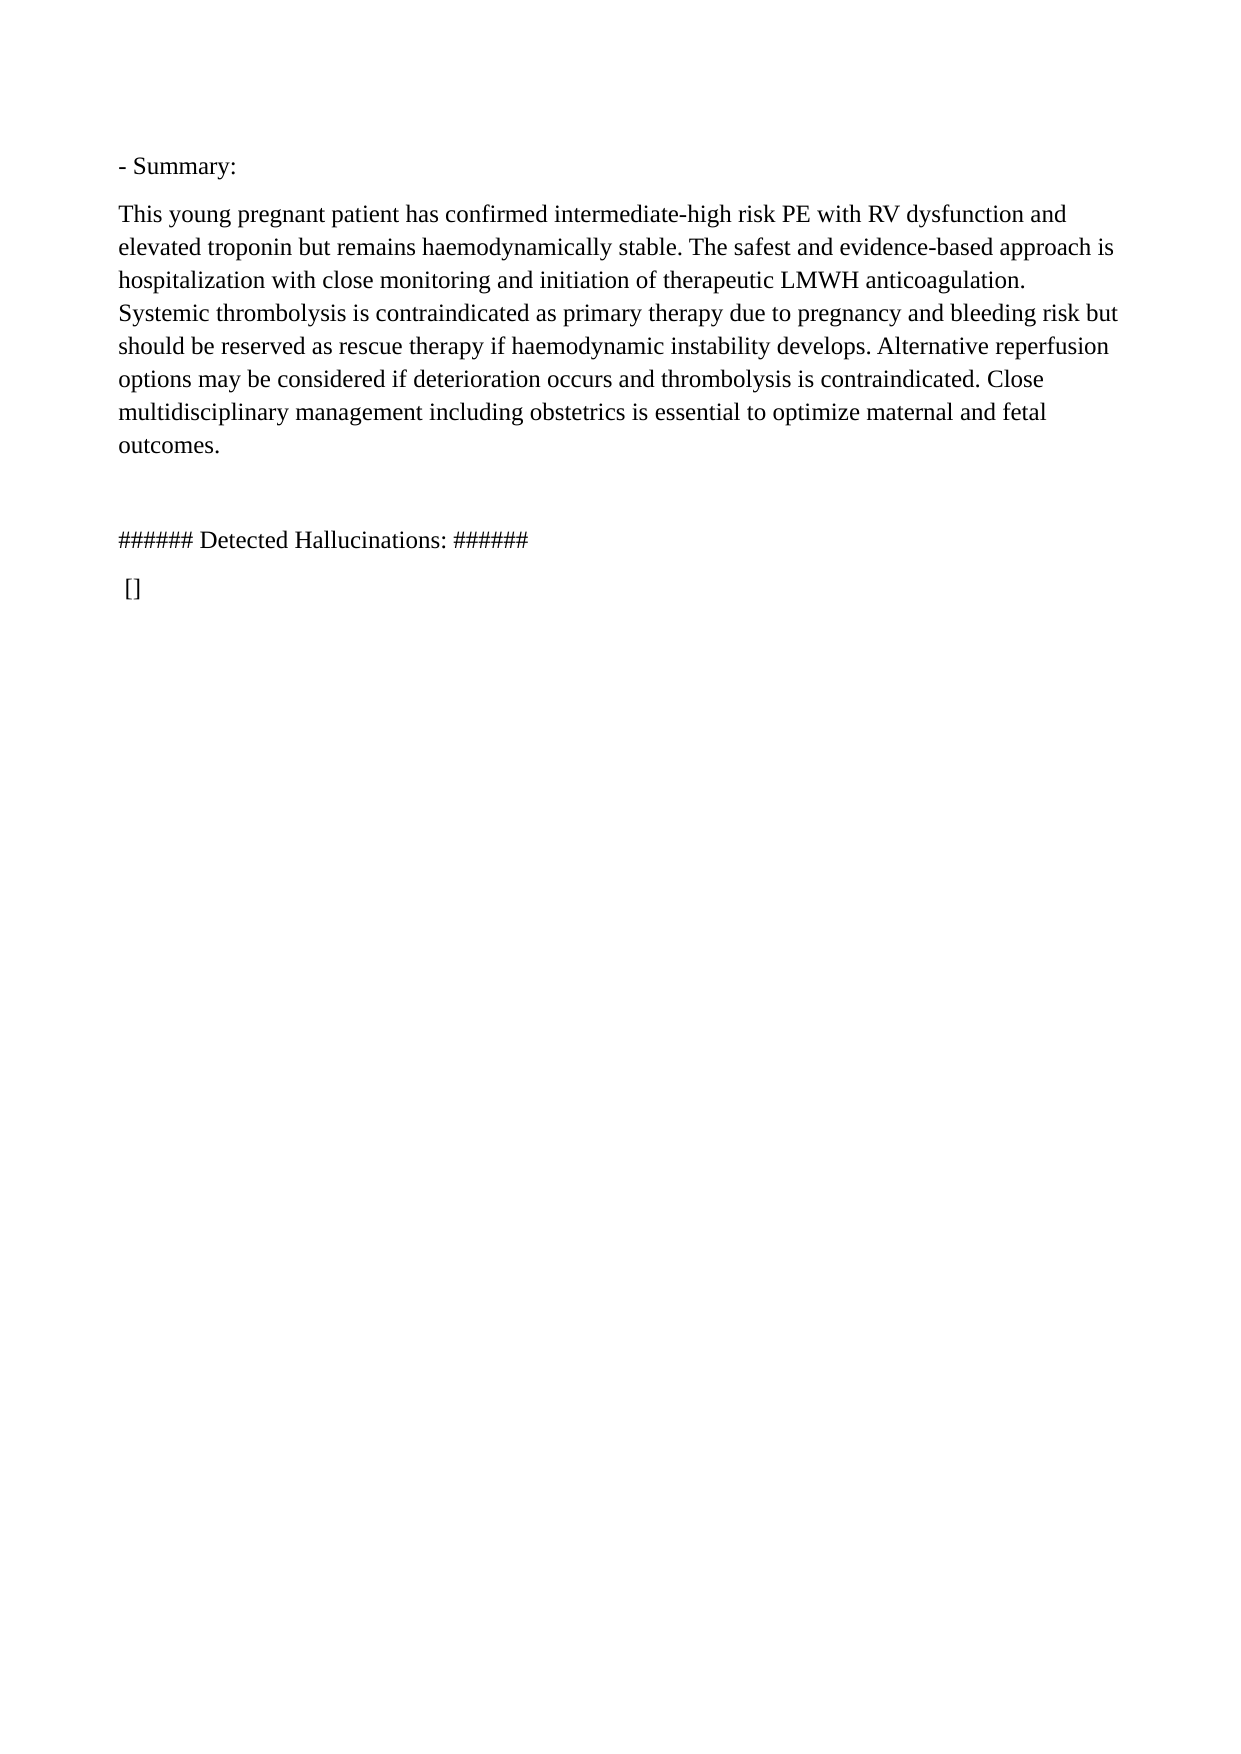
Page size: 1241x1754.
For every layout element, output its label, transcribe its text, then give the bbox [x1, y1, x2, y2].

text [] [118, 573, 1122, 634]
text ###### Detected Hallucinations: ###### [118, 525, 1122, 554]
text This young pregnant patient has confirmed intermediate-high risk PE with RV dysfunction and elevated troponin but remains haemodynamically stable. The safest and evidence-based approach is hospitalization with close monitoring and initiation of therapeutic LMWH anticoagulation. Systemic thrombolysis is contraindicated as primary therapy due to pregnancy and bleeding risk but should be reserved as rescue therapy if haemodynamic instability develops. Alternative reperfusion options may be considered if deterioration occurs and thrombolysis is contraindicated. Close multidisciplinary management including obstetrics is essential to optimize maternal and fetal outcomes. [118, 199, 1122, 459]
text - Summary: [118, 118, 1122, 180]
